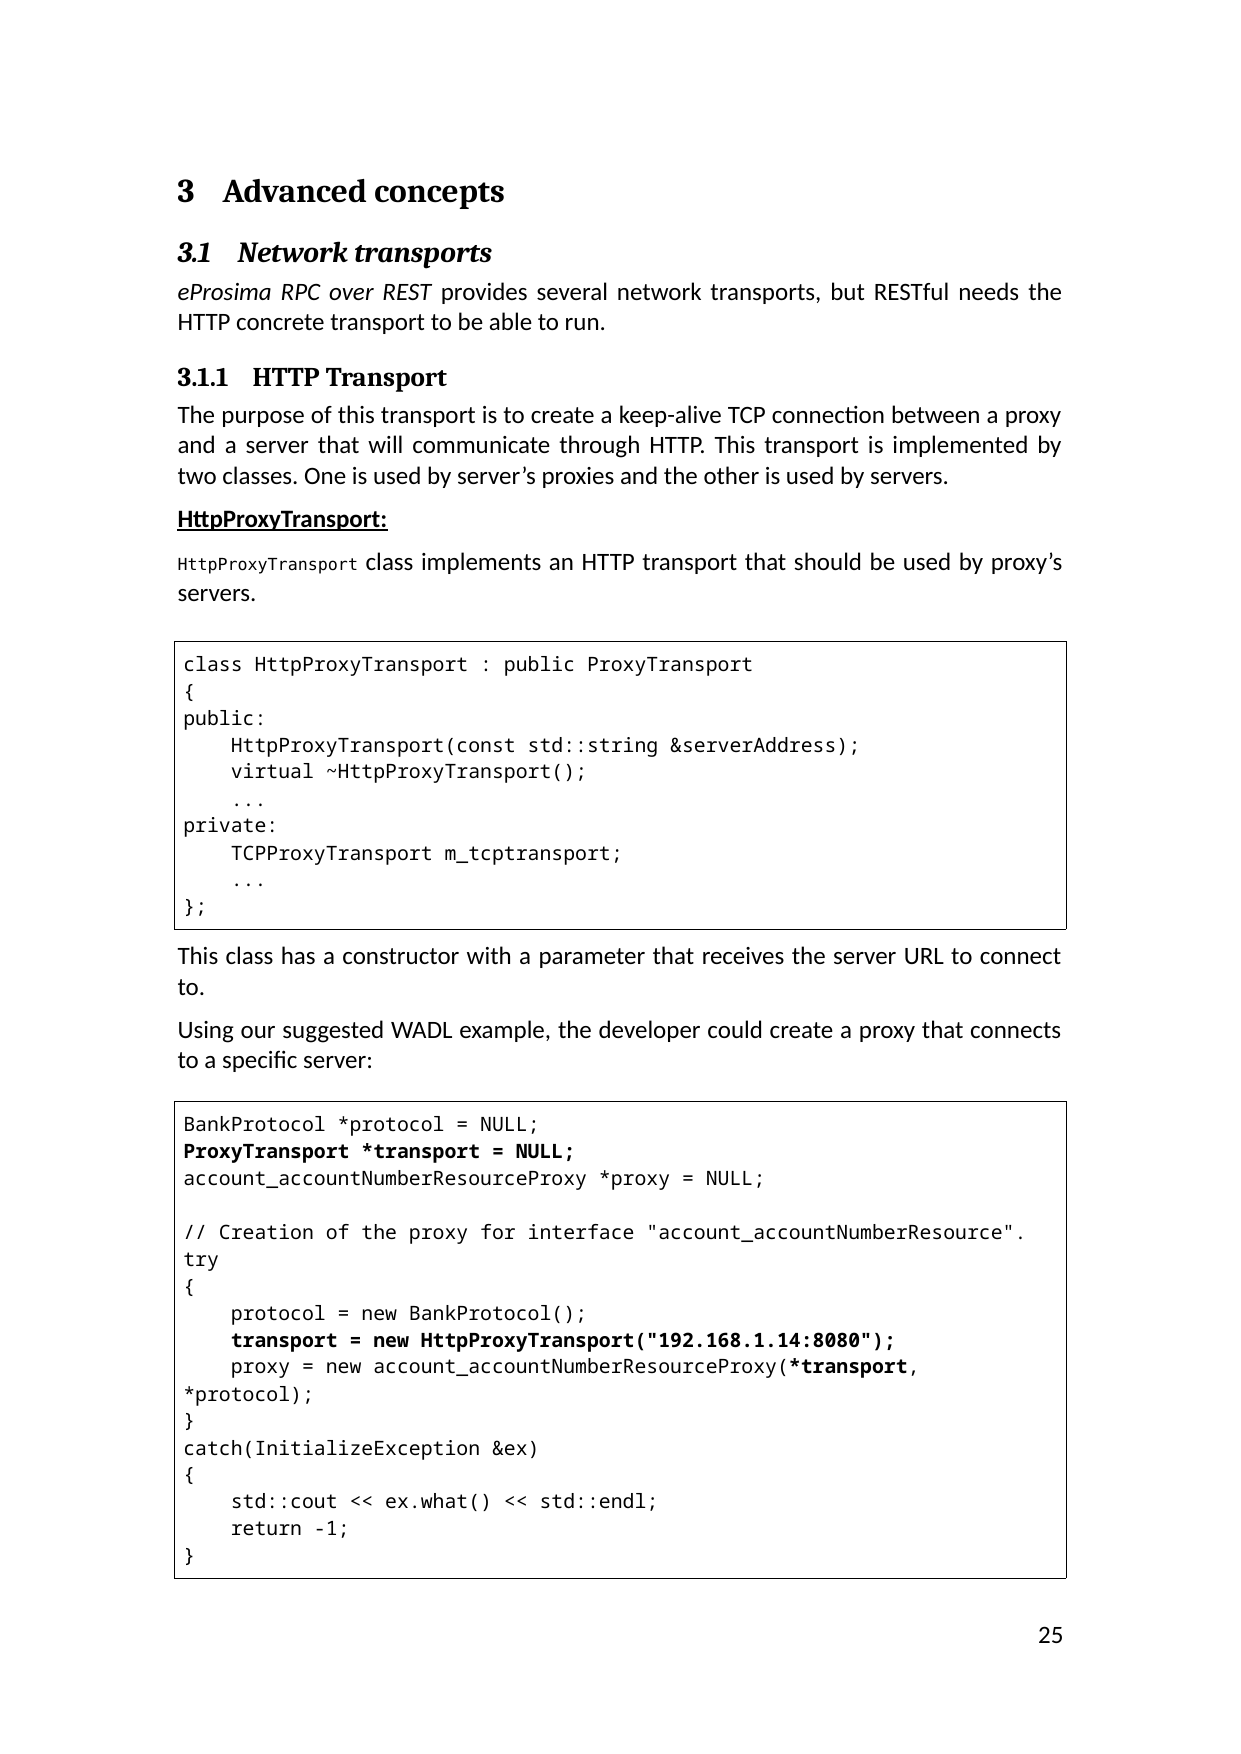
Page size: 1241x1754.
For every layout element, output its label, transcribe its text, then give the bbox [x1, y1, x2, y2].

text eProsima RPC over REST provides several network transports, but RESTful needs the HTTP concrete transport to be able to run. [177, 276, 1063, 337]
subtitle Advanced concepts [177, 173, 1063, 211]
text HttpProxyTransport(const std::string &serverAddress); [183, 731, 1057, 758]
text ... }; [183, 866, 1057, 920]
text HttpProxyTransport class implements an HTTP transport that should be used by proxy’s servers. [177, 546, 1063, 607]
text Using our suggested WADL example, the developer could create a proxy that connects to a specific server: [177, 1014, 1063, 1075]
text This class has a constructor with a parameter that receives the server URL to connect to. [177, 930, 1063, 1002]
text class HttpProxyTransport : public ProxyTransport { public: [183, 650, 1057, 731]
text [175, 642, 1066, 929]
subtitle HTTP Transport [177, 362, 1063, 393]
text virtual ~HttpProxyTransport(); [183, 758, 1057, 785]
subtitle Network transports [177, 236, 1063, 269]
text [177, 620, 1063, 641]
text private: TCPProxyTransport m_tcptransport; [183, 812, 1057, 866]
text HttpProxyTransport: [177, 503, 1063, 534]
text BankProtocol *protocol = NULL; ProxyTransport *transport = NULL; account_accountNumberResourceProxy *proxy = NULL; // Creation of the proxy for interface "account_accountNumberResource". try { protocol = new BankProtocol(); transport = new HttpProxyTransport("192.168.1.14:8080"); proxy = new account_accountNumberResourceProxy(*transport, *protocol); } catch(InitializeException &ex) { std::cout << ex.what() << std::endl; return -1; } [183, 1110, 1057, 1569]
text ... [183, 785, 1057, 812]
text The purpose of this transport is to create a keep-alive TCP connection between a proxy and a server that will communicate through HTTP. This transport is implemented by two classes. One is used by server’s proxies and the other is used by servers. [177, 399, 1063, 491]
